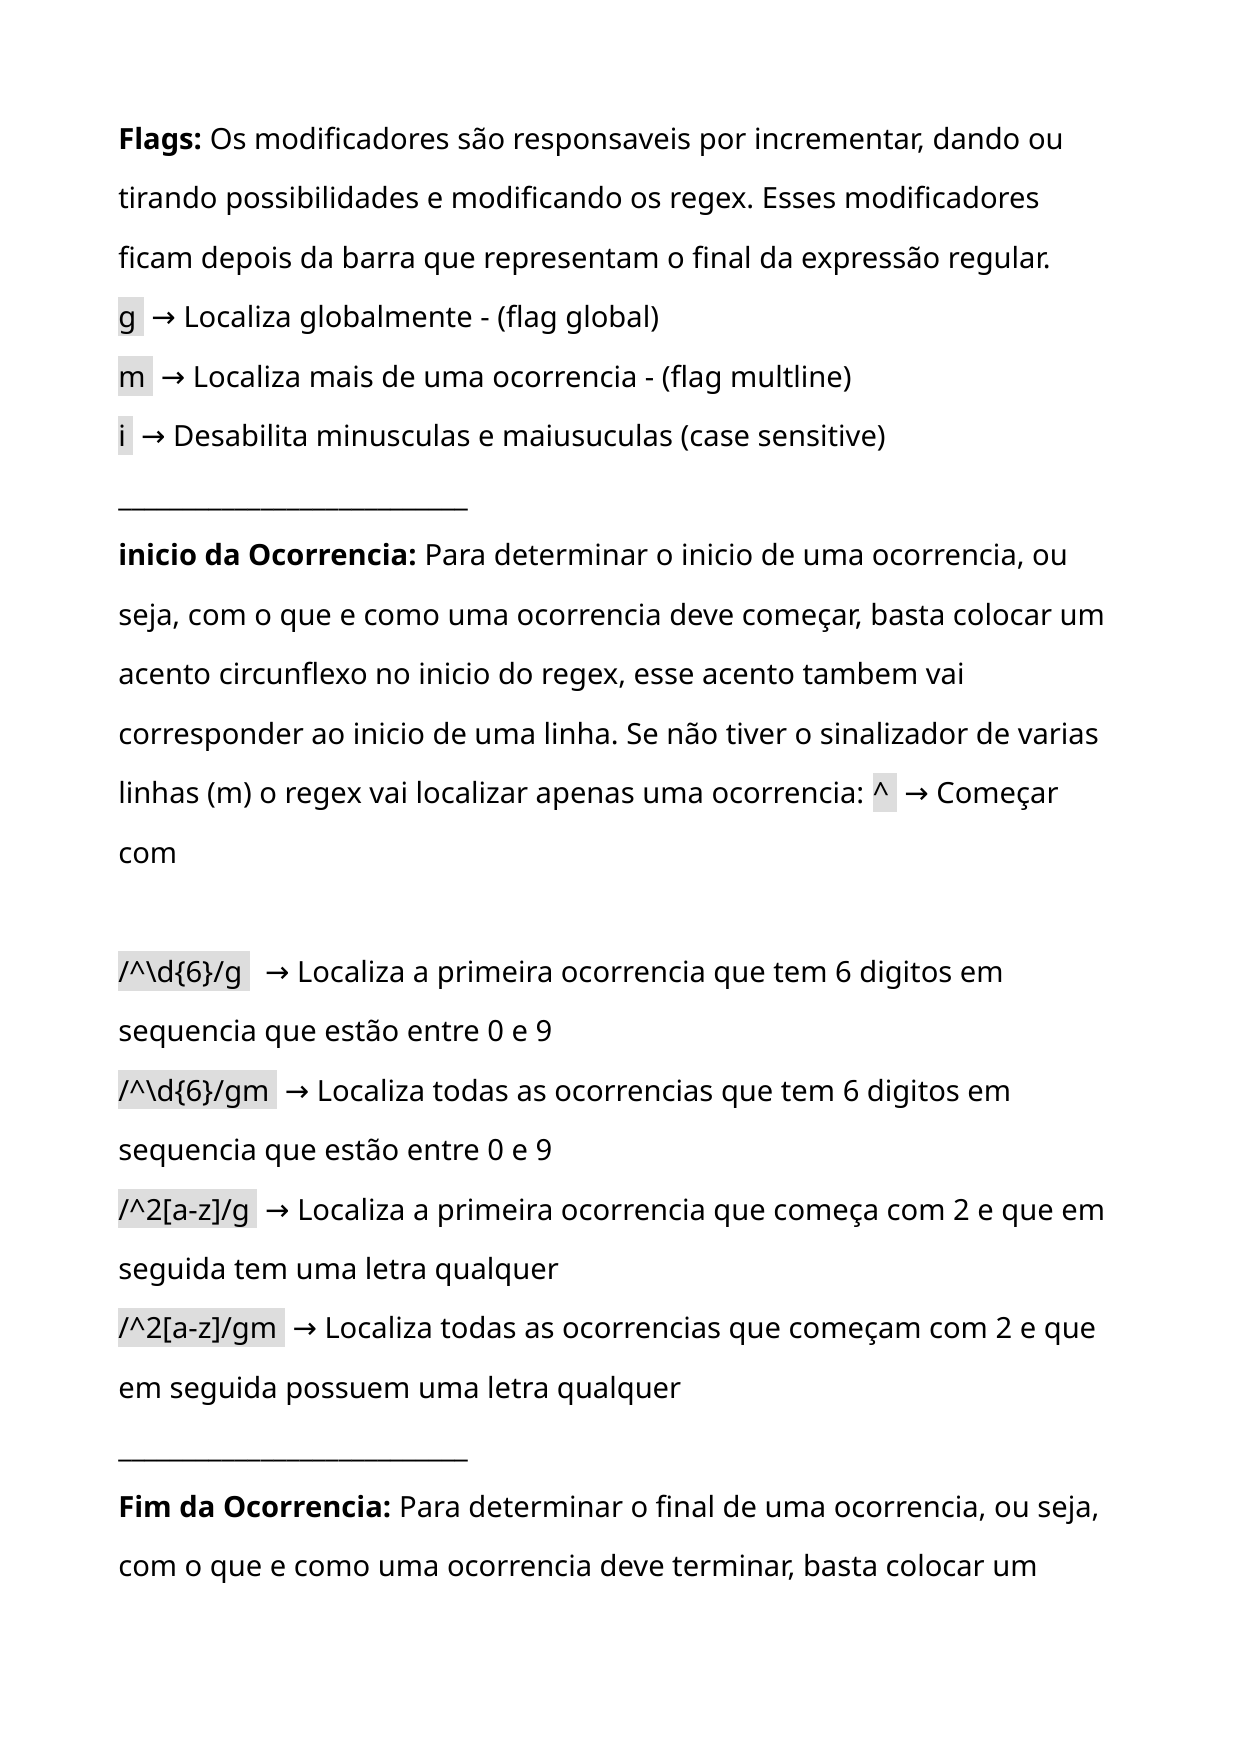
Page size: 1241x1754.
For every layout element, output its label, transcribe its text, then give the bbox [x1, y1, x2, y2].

text m → Localiza mais de uma ocorrencia - (flag multline) [118, 356, 1122, 396]
text g → Localiza globalmente - (flag global) [118, 297, 1122, 336]
text /^2[a-z]/gm → Localiza todas as ocorrencias que começam com 2 e que em seguida possuem uma letra qualquer [118, 1308, 1122, 1407]
text ___________________________ [118, 1427, 1122, 1466]
text /^\d{6}/gm → Localiza todas as ocorrencias que tem 6 digitos em sequencia que estão entre 0 e 9 [118, 1070, 1122, 1169]
text ___________________________ [118, 475, 1122, 515]
text /^2[a-z]/g → Localiza a primeira ocorrencia que começa com 2 e que em seguida tem uma letra qualquer [118, 1189, 1122, 1288]
text /^\d{6}/g → Localiza a primeira ocorrencia que tem 6 digitos em sequencia que estão entre 0 e 9 [118, 951, 1122, 1050]
text inicio da Ocorrencia: Para determinar o inicio de uma ocorrencia, ou seja, com o que e como uma ocorrencia deve começar, basta colocar um acento circunflexo no inicio do regex, esse acento tambem vai corresponder ao inicio de uma linha. Se não tiver o sinalizador de varias linhas (m) o regex vai localizar apenas uma ocorrencia: ^ → Começar com [118, 534, 1122, 872]
text Fim da Ocorrencia: Para determinar o final de uma ocorrencia, ou seja, com o que e como uma ocorrencia deve terminar, basta colocar um [118, 1486, 1122, 1585]
text i → Desabilita minusculas e maiusuculas (case sensitive) [118, 416, 1122, 455]
text Flags: Os modificadores são responsaveis por incrementar, dando ou tirando possibilidades e modificando os regex. Esses modificadores ficam depois da barra que representam o final da expressão regular. [118, 118, 1122, 277]
